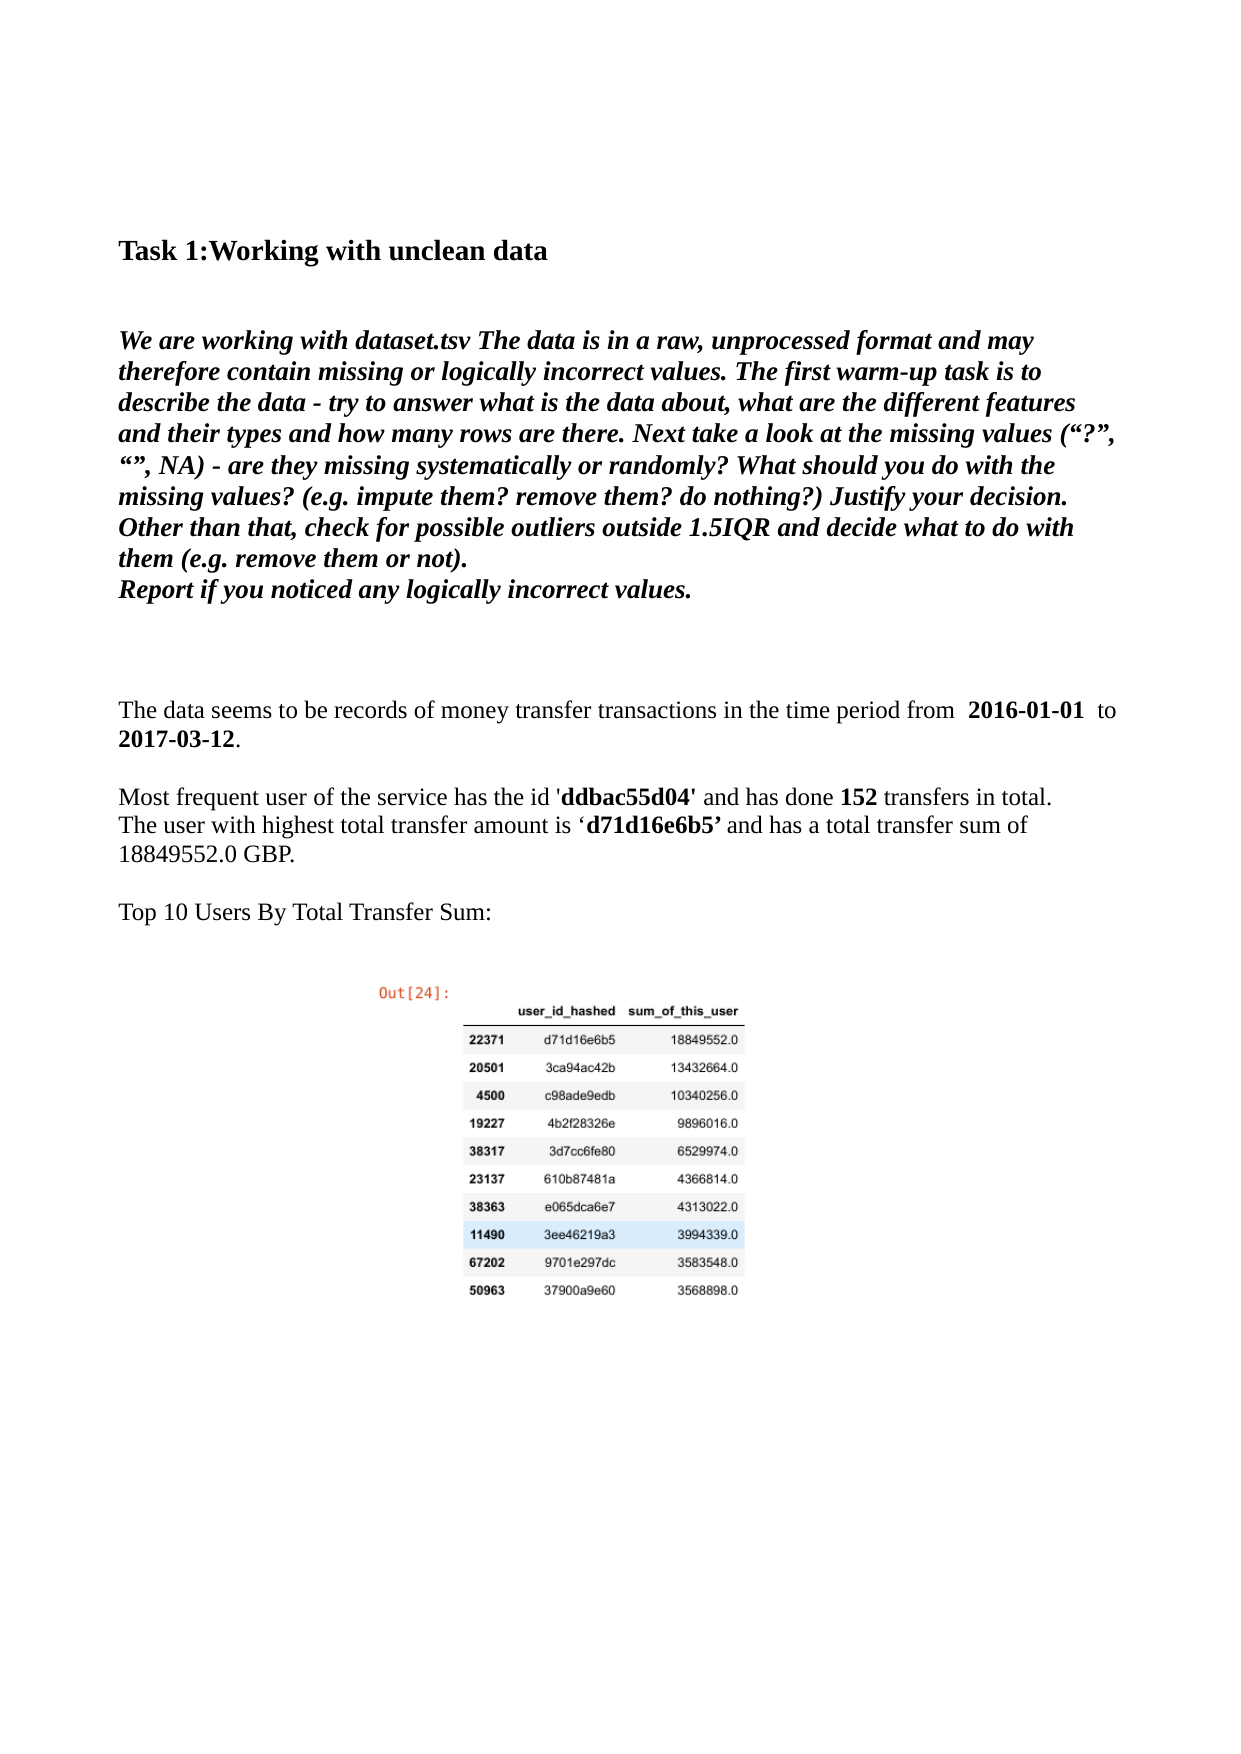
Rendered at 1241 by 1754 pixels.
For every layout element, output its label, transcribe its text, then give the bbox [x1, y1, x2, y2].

text Top 10 Users By Total Transfer Sum: [118, 897, 1122, 926]
text Most frequent user of the service has the id 'ddbac55d04' and has done 152 transfers in total. [118, 782, 1122, 811]
text The data seems to be records of money transfer transactions in the time period from 2016-01-01 to 2017-03-12. [118, 696, 1122, 753]
text Task 1:Working with unclean data [118, 233, 1122, 267]
text We are working with dataset.tsv The data is in a raw, unprocessed format and may therefore contain missing or logically incorrect values. The first warm-up task is to describe the data - try to answer what is the data about, what are the different features and their types and how many rows are there. Next take a look at the missing values (“?”, “”, NA) - are they missing systematically or randomly? What should you do with the missing values? (e.g. impute them? remove them? do nothing?) Justify your decision. Other than that, check for possible outliers outside 1.5IQR and decide what to do with them (e.g. remove them or not). [118, 324, 1122, 573]
text Report if you noticed any logically incorrect values. [118, 573, 1122, 604]
text The user with highest total transfer amount is ‘d71d16e6b5’ and has a total transfer sum of 18849552.0 GBP. [118, 811, 1122, 868]
